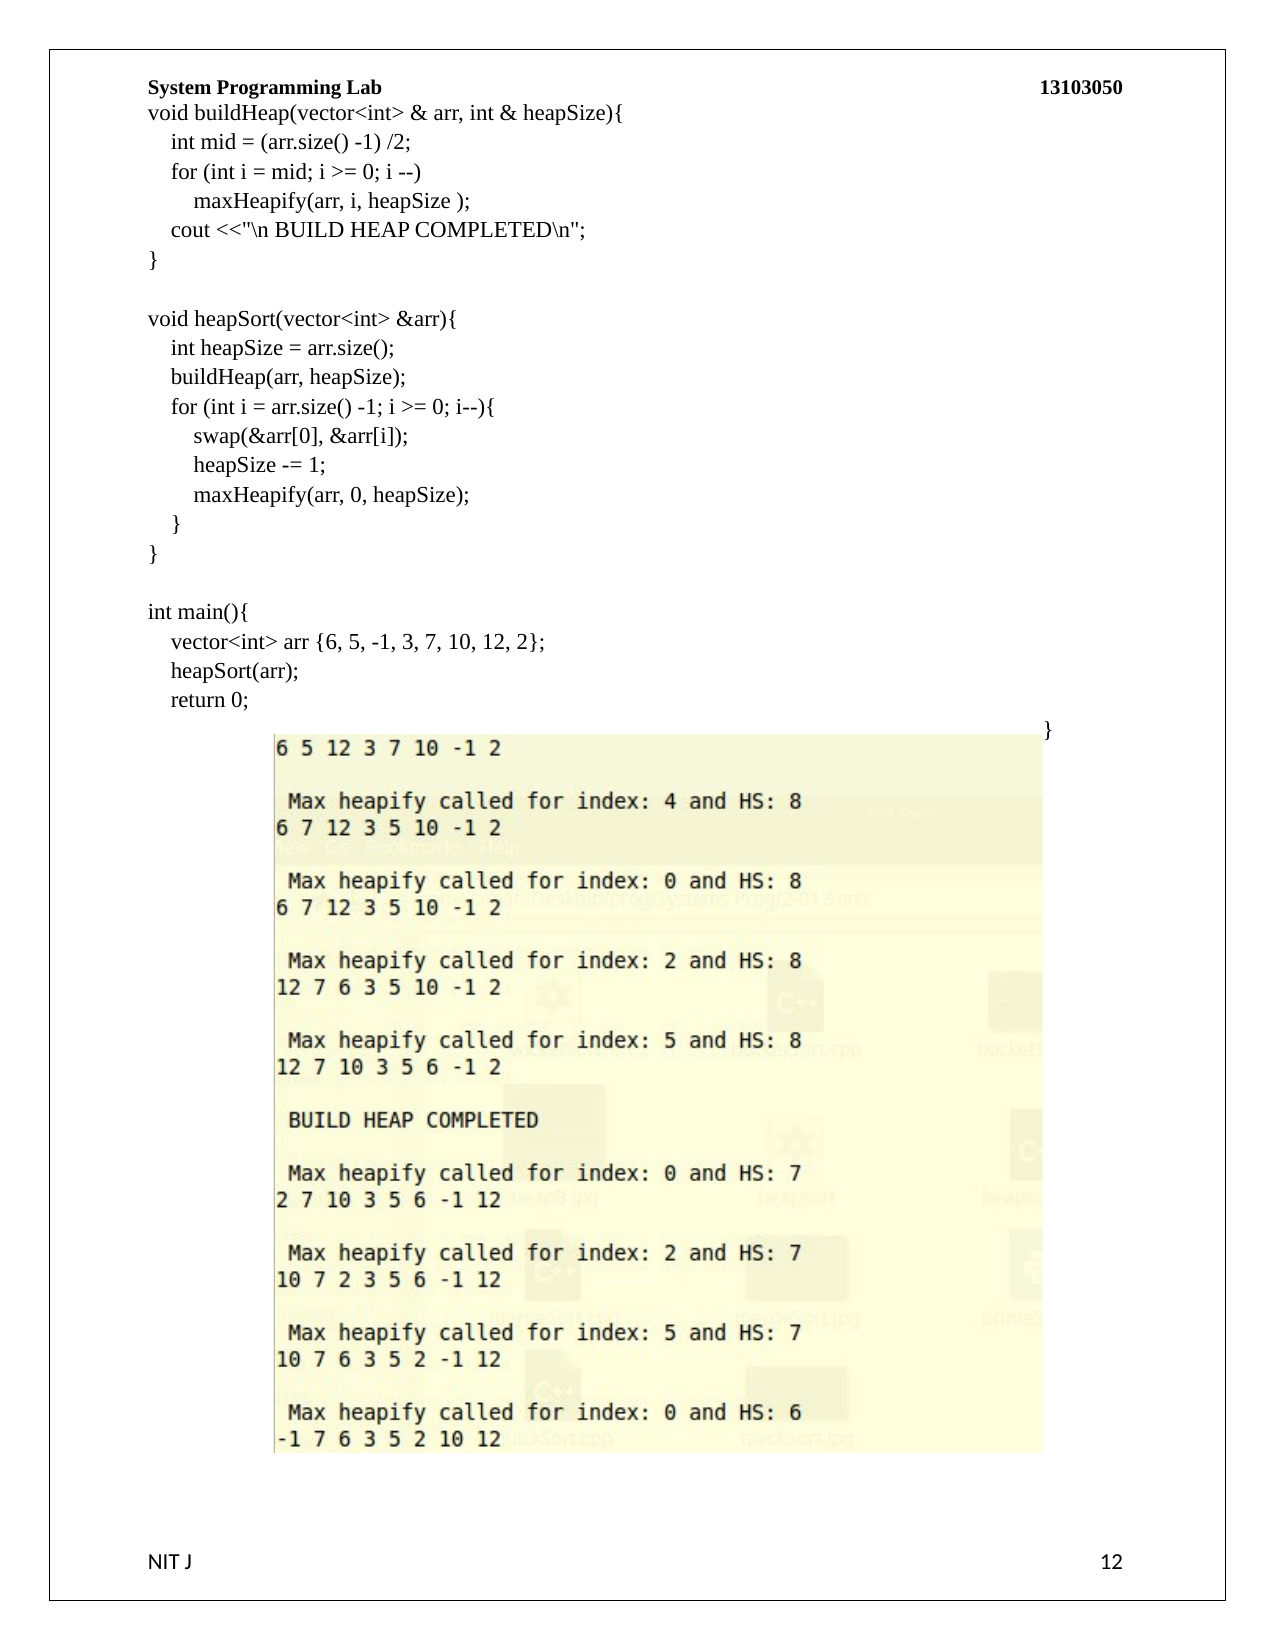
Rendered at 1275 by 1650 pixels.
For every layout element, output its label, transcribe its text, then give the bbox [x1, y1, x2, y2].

text } [148, 246, 1169, 272]
text void buildHeap(vector<int> & arr, int & heapSize){ [148, 99, 1169, 125]
text maxHeapify(arr, 0, heapSize); [148, 481, 1169, 507]
text for (int i = mid; i >= 0; i --) [148, 158, 1169, 184]
text int main(){ [148, 598, 1169, 625]
text vector<int> arr {6, 5, -1, 3, 7, 10, 12, 2}; [148, 628, 1169, 654]
text return 0; [148, 687, 1169, 713]
text for (int i = arr.size() -1; i >= 0; i--){ [148, 393, 1169, 419]
picture [273, 734, 1043, 1453]
text } [148, 510, 1169, 537]
text buildHeap(arr, heapSize); [148, 363, 1169, 390]
text int heapSize = arr.size(); [148, 334, 1169, 360]
text maxHeapify(arr, i, heapSize ); [148, 187, 1169, 213]
text heapSort(arr); [148, 657, 1169, 683]
text heapSize -= 1; [148, 452, 1169, 478]
text int mid = (arr.size() -1) /2; [148, 128, 1169, 155]
text } [148, 540, 1169, 566]
text cout <<"\n BUILD HEAP COMPLETED\n"; [148, 217, 1169, 243]
text } [148, 716, 1169, 742]
text swap(&arr[0], &arr[i]); [148, 422, 1169, 448]
text void heapSort(vector<int> &arr){ [148, 305, 1169, 331]
